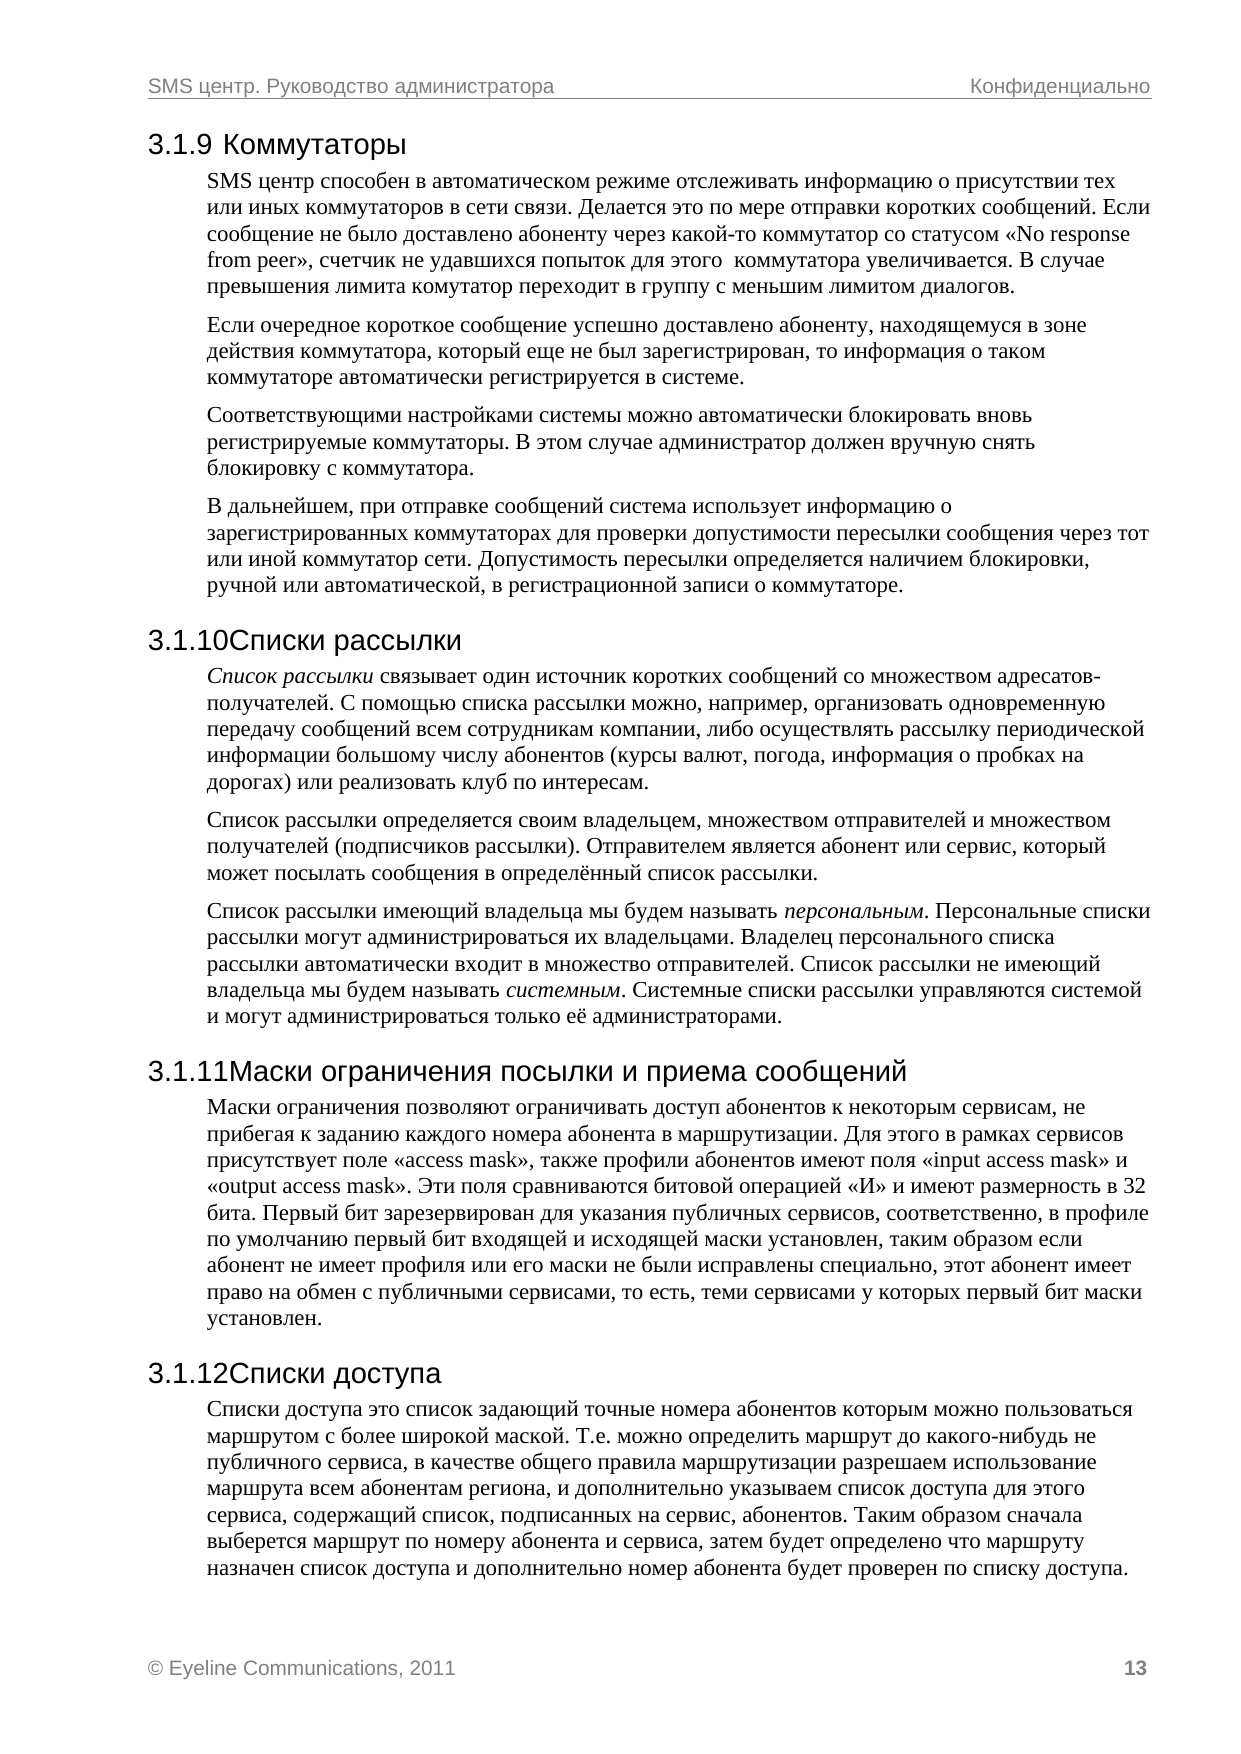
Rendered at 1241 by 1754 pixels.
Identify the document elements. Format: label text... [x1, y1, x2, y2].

subtitle Коммутаторы [148, 127, 1152, 161]
text SMS центр способен в автоматическом режиме отслеживать информацию о присутствии тех или иных коммутаторов в сети связи. Делается это по мере отправки коротких сообщений. Если сообщение не было доставлено абоненту через какой-то коммутатор со статусом «No response from peer», счетчик не удавшихся попыток для этого коммутатора увеличивается. В случае превышения лимита комутатор переходит в группу с меньшим лимитом диалогов. [207, 167, 1152, 299]
text Если очередное короткое сообщение успешно доставлено абоненту, находящемуся в зоне действия коммутатора, который еще не был зарегистрирован, то информация о таком коммутаторе автоматически регистрируется в системе. [207, 311, 1152, 390]
subtitle Маски ограничения посылки и приема сообщений [148, 1054, 1152, 1087]
text В дальнейшем, при отправке сообщений система использует информацию о зарегистрированных коммутаторах для проверки допустимости пересылки сообщения через тот или иной коммутатор сети. Допустимость пересылки определяется наличием блокировки, ручной или автоматической, в регистрационной записи о коммутаторе. [207, 492, 1152, 598]
text Маски ограничения позволяют ограничивать доступ абонентов к некоторым сервисам, не прибегая к заданию каждого номера абонента в маршрутизации. Для этого в рамках сервисов присутствует поле «access mask», также профили абонентов имеют поля «input access mask» и «output access mask». Эти поля сравниваются битовой операцией «И» и имеют размерность в 32 бита. Первый бит зарезервирован для указания публичных сервисов, соответственно, в профиле по умолчанию первый бит входящей и исходящей маски установлен, таким образом если абонент не имеет профиля или его маски не были исправлены специально, этот абонент имеет право на обмен с публичными сервисами, то есть, теми сервисами у которых первый бит маски установлен. [207, 1093, 1152, 1331]
text Соответствующими настройками системы можно автоматически блокировать вновь регистрируемые коммутаторы. В этом случае администратор должен вручную снять блокировку с коммутатора. [207, 401, 1152, 481]
text Список рассылки определяется своим владельцем, множеством отправителей и множеством получателей (подписчиков рассылки). Отправителем является абонент или сервис, который может посылать сообщения в определённый список рассылки. [207, 806, 1152, 885]
text Списки доступа это список задающий точные номера абонентов которым можно пользоваться маршрутом с более широкой маской. Т.е. можно определить маршрут до какого-нибудь не публичного сервиса, в качестве общего правила маршрутизации разрешаем использование маршрута всем абонентам региона, и дополнительно указываем список доступа для этого сервиса, содержащий список, подписанных на сервис, абонентов. Таким образом сначала выберется маршрут по номеру абонента и сервиса, затем будет определено что маршруту назначен список доступа и дополнительно номер абонента будет проверен по списку доступа. [207, 1395, 1152, 1580]
subtitle Списки рассылки [148, 623, 1152, 656]
text Список рассылки связывает один источник коротких сообщений со множеством адресатов-получателей. С помощью списка рассылки можно, например, организовать одновременную передачу сообщений всем сотрудникам компании, либо осуществлять рассылку периодической информации большому числу абонентов (курсы валют, погода, информация о пробках на дорогах) или реализовать клуб по интересам. [207, 662, 1152, 794]
text Список рассылки имеющий владельца мы будем называть персональным. Персональные списки рассылки могут администрироваться их владельцами. Владелец персонального списка рассылки автоматически входит в множество отправителей. Список рассылки не имеющий владельца мы будем называть системным. Системные списки рассылки управляются системой и могут администрироваться только её администраторами. [207, 897, 1152, 1029]
subtitle Списки доступа [148, 1356, 1152, 1389]
